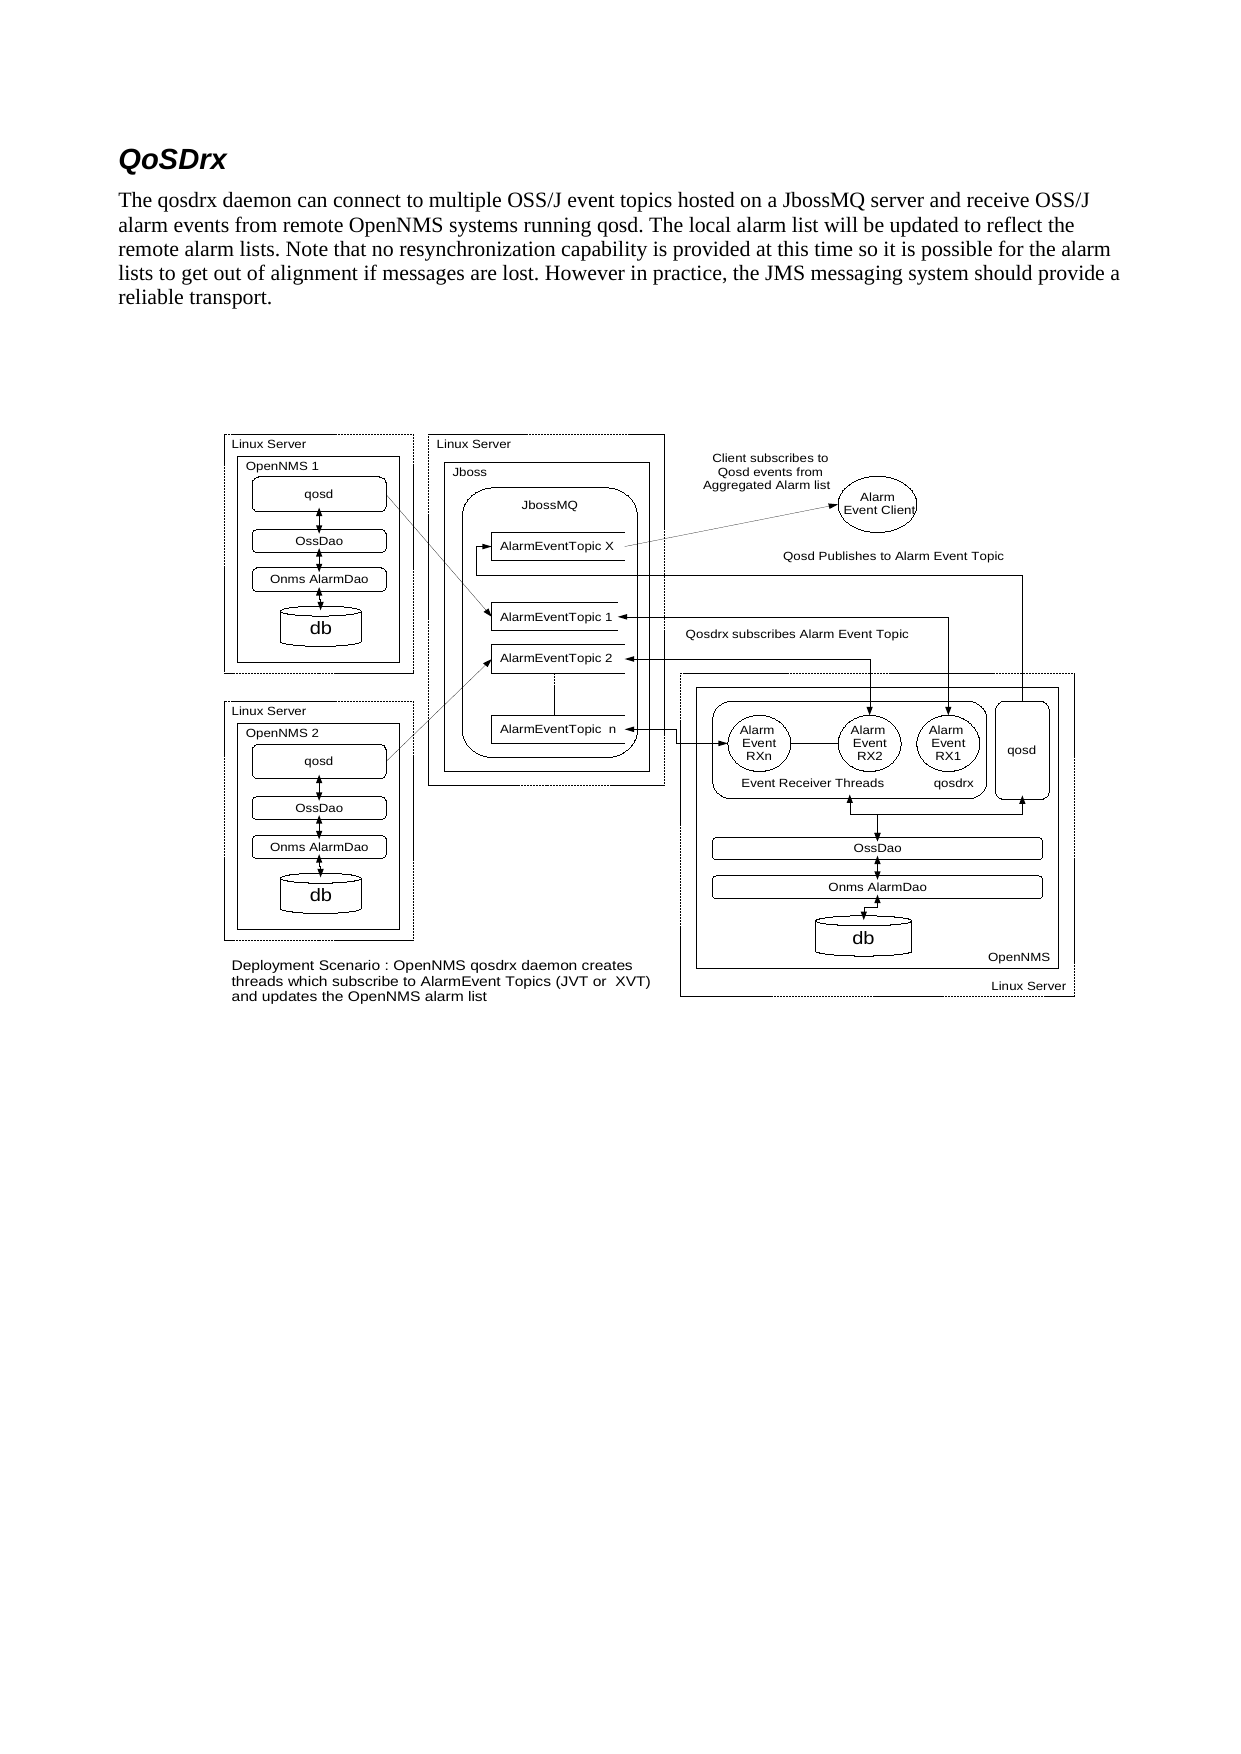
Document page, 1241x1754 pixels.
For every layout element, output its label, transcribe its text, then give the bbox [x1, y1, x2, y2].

text The qosdrx daemon can connect to multiple OSS/J event topics hosted on a JbossMQ server and receive OSS/J alarm events from remote OpenNMS systems running qosd. The local alarm list will be updated to reflect the remote alarm lists. Note that no resynchronization capability is provided at this time so it is possible for the alarm lists to get out of alignment if messages are lost. However in practice, the JMS messaging system should provide a reliable transport. [118, 188, 1122, 309]
subtitle QoSDrx [118, 143, 1122, 176]
